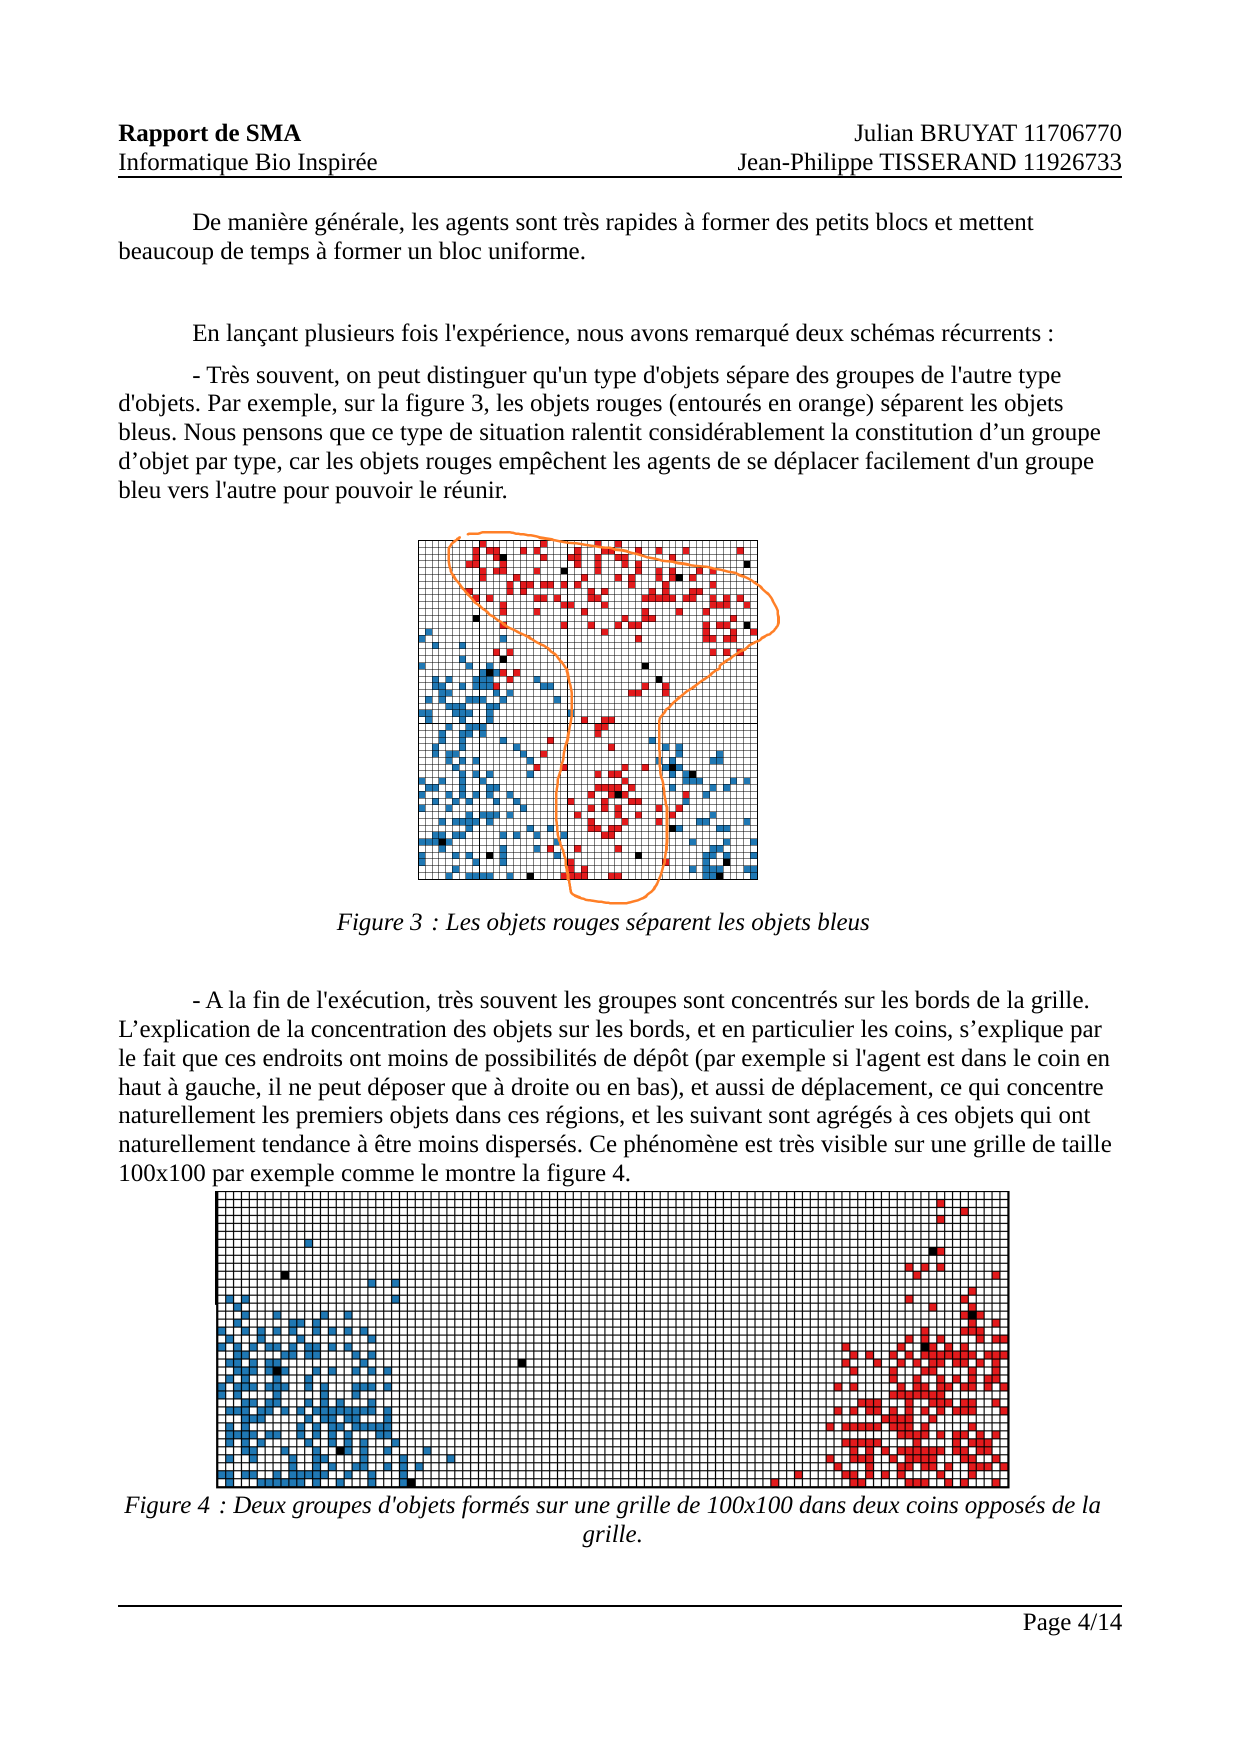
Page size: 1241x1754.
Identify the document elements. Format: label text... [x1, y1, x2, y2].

text Figure 4 : Deux groupes d'objets formés sur une grille de 100x100 dans deux coins opposés de la grille. [112, 1204, 1116, 1548]
text De manière générale, les agents sont très rapides à former des petits blocs et mettent beaucoup de temps à former un bloc uniforme. [118, 207, 1122, 265]
text - A la fin de l'exécution, très souvent les groupes sont concentrés sur les bords de la grille. L’explication de la concentration des objets sur les bords, et en particulier les coins, s’explique par le fait que ces endroits ont moins de possibilités de dépôt (par exemple si l'agent est dans le coin en haut à gauche, il ne peut déposer que à droite ou en bas), et aussi de déplacement, ce qui concentre naturellement les premiers objets dans ces régions, et les suivant sont agrégés à ces objets qui ont naturellement tendance à être moins dispersés. Ce phénomène est très visible sur une grille de taille 100x100 par exemple comme le montre la figure 4. [118, 986, 1122, 1187]
text Figure 3 : Les objets rouges séparent les objets bleus [296, 539, 913, 936]
text [112, 1548, 1116, 1568]
text En lançant plusieurs fois l'expérience, nous avons remarqué deux schémas récurrents : [118, 318, 1122, 347]
text - Très souvent, on peut distinguer qu'un type d'objets sépare des groupes de l'autre type d'objets. Par exemple, sur la figure 3, les objets rouges (entourés en orange) séparent les objets bleus. Nous pensons que ce type de situation ralentit considérablement la constitution d’un groupe d’objet par type, car les objets rouges empêchent les agents de se déplacer facilement d'un groupe bleu vers l'autre pour pouvoir le réunir. [118, 360, 1122, 503]
